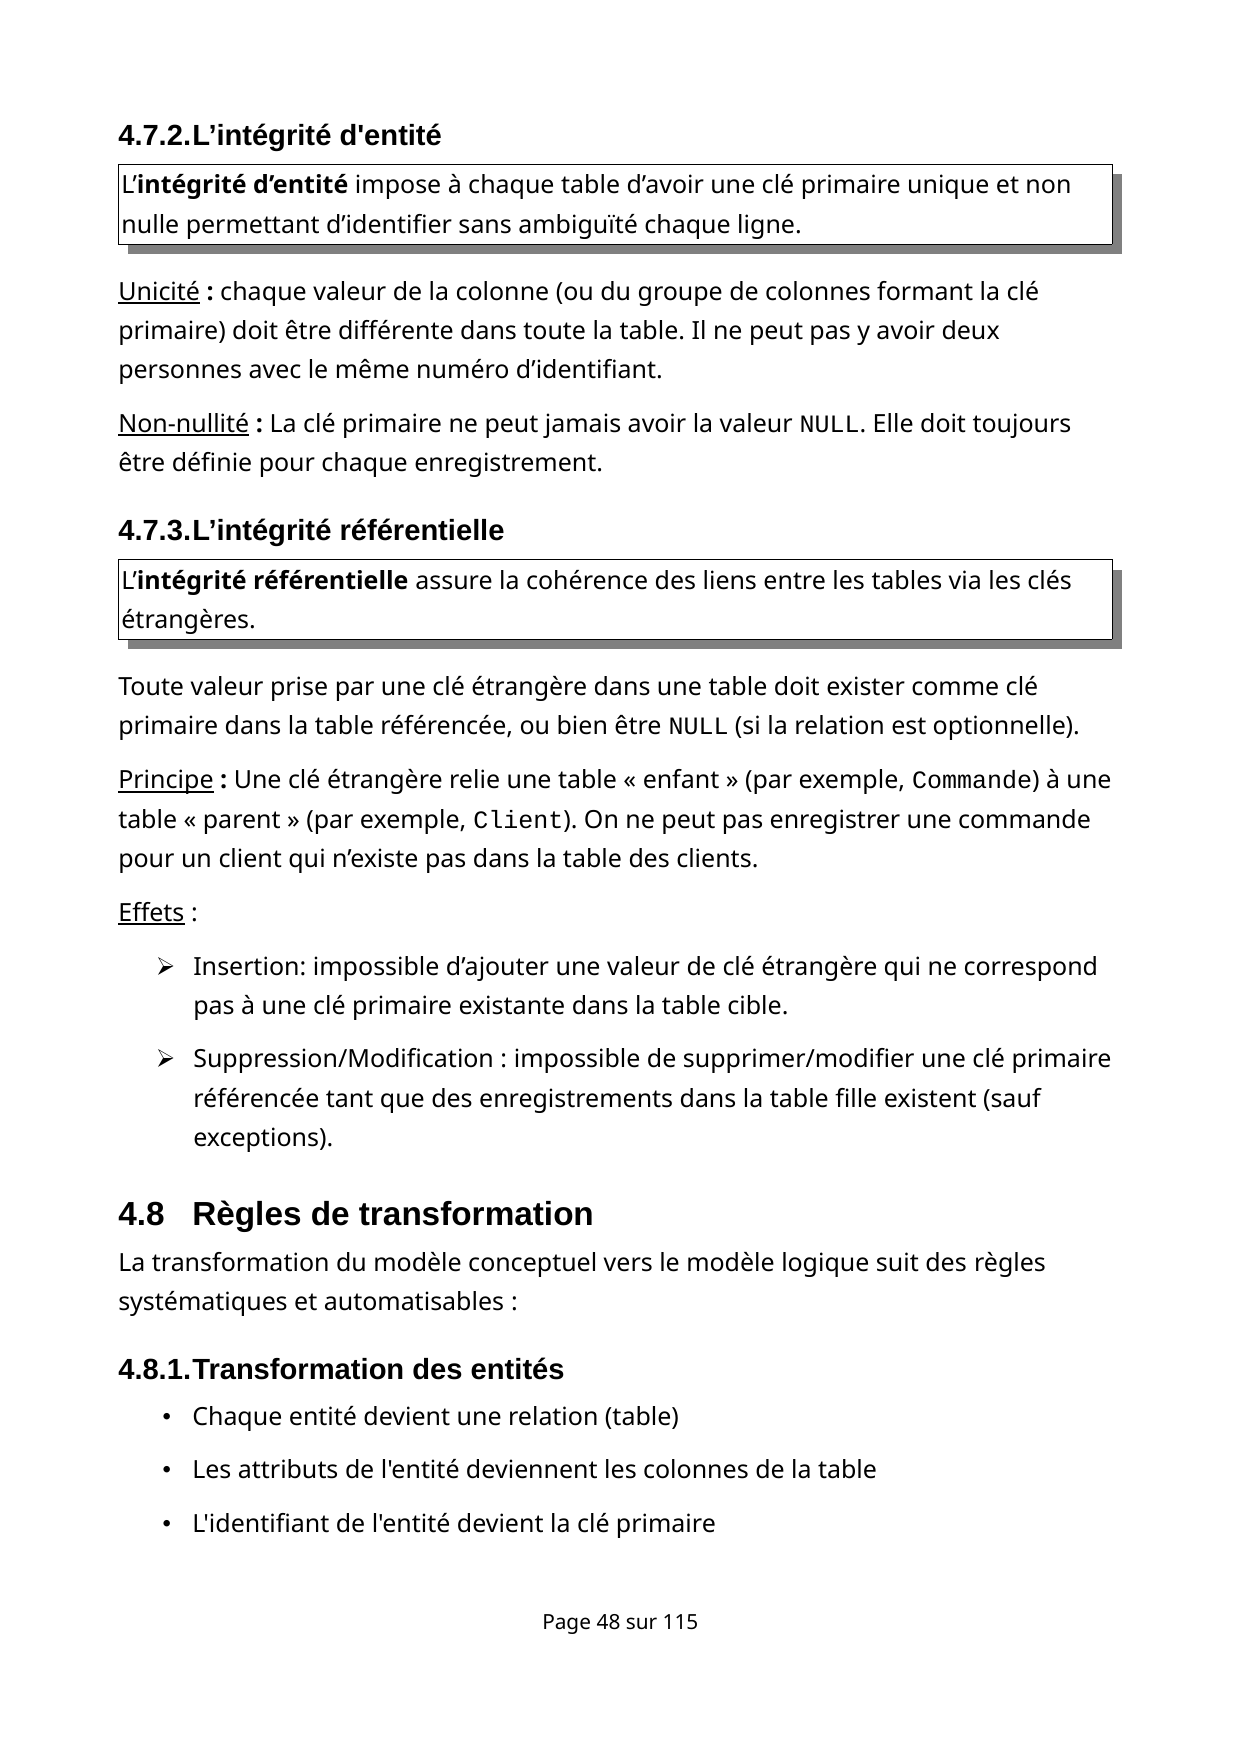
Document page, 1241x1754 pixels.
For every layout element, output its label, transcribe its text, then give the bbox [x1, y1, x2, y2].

text Toute valeur prise par une clé étrangère dans une table doit exister comme clé primaire dans la table référencée, ou bien être NULL (si la relation est optionnelle). [118, 669, 1122, 742]
list Insertion: impossible d’ajouter une valeur de clé étrangère qui ne correspond pas à une clé primaire existante dans la table cible. [156, 948, 1122, 1021]
text L’intégrité d’entité impose à chaque table d’avoir une clé primaire unique et non nulle permettant d’identifier sans ambiguïté chaque ligne. [119, 165, 1112, 243]
list Chaque entité devient une relation (table) [162, 1398, 1122, 1432]
list L'identifiant de l'entité devient la clé primaire [162, 1506, 1122, 1540]
text Non-nullité : La clé primaire ne peut jamais avoir la valeur NULL. Elle doit toujours être définie pour chaque enregistrement. [118, 406, 1122, 479]
subtitle L’intégrité d'entité [118, 118, 1122, 152]
list Suppression/Modification : impossible de supprimer/modifier une clé primaire référencée tant que des enregistrements dans la table fille existent (sauf exceptions). [156, 1041, 1122, 1153]
subtitle Règles de transformation [118, 1194, 1122, 1232]
subtitle L’intégrité référentielle [118, 513, 1122, 547]
text L’intégrité référentielle assure la cohérence des liens entre les tables via les clés étrangères. [119, 560, 1112, 639]
text Unicité : chaque valeur de la colonne (ou du groupe de colonnes formant la clé primaire) doit être différente dans toute la table. Il ne peut pas y avoir deux personnes avec le même numéro d’identifiant. [118, 273, 1122, 386]
text Effets : [118, 894, 1122, 928]
subtitle Transformation des entités [118, 1352, 1122, 1386]
text Principe : Une clé étrangère relie une table « enfant » (par exemple, Commande) à une table « parent » (par exemple, Client). On ne peut pas enregistrer une commande pour un client qui n’existe pas dans la table des clients. [118, 762, 1122, 875]
list Les attributs de l'entité deviennent les colonnes de la table [162, 1452, 1122, 1486]
text La transformation du modèle conceptuel vers le modèle logique suit des règles systématiques et automatisables : [118, 1245, 1122, 1318]
